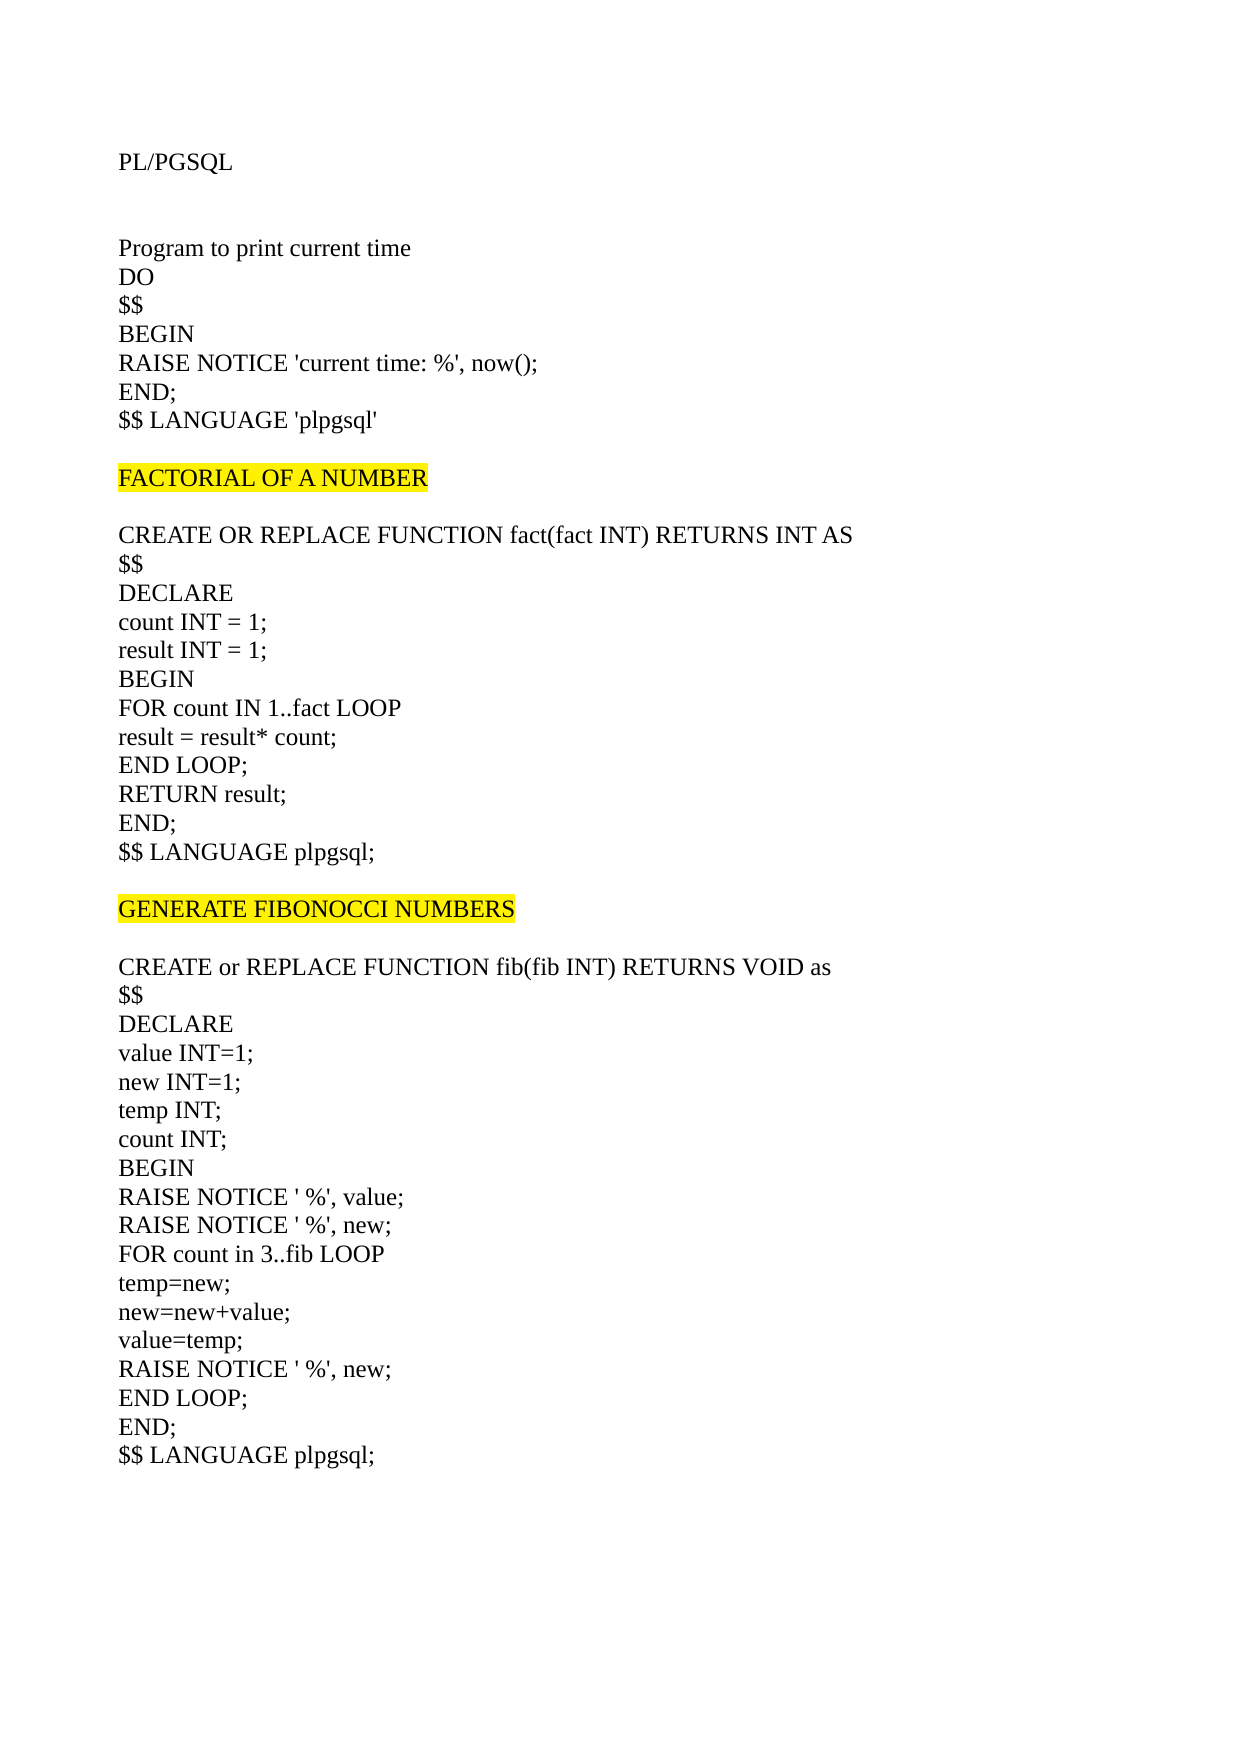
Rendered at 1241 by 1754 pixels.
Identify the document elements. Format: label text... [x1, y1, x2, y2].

text CREATE OR REPLACE FUNCTION fact(fact INT) RETURNS INT AS [118, 521, 1240, 549]
text result = result* count; [118, 722, 1240, 751]
text value INT=1; [118, 1038, 1240, 1067]
text result INT = 1; [118, 636, 1240, 664]
text new INT=1; [118, 1067, 1240, 1096]
text PL/PGSQL [118, 147, 1240, 176]
text DECLARE [118, 578, 1240, 607]
text Program to print current time [118, 233, 1240, 262]
text $$ [118, 291, 1240, 319]
text RAISE NOTICE ' %', new; [118, 1354, 1240, 1383]
text RETURN result; [118, 779, 1240, 808]
text $$ [118, 549, 1240, 578]
text count INT; [118, 1124, 1240, 1153]
text FACTORIAL OF A NUMBER [118, 463, 1240, 492]
text BEGIN [118, 319, 1240, 348]
text value=temp; [118, 1326, 1240, 1354]
text temp INT; [118, 1096, 1240, 1124]
text $$ LANGUAGE plpgsql; [118, 837, 1240, 866]
text END; [118, 1412, 1240, 1441]
text FOR count in 3..fib LOOP [118, 1239, 1240, 1268]
text new=new+value; [118, 1297, 1240, 1326]
text END LOOP; [118, 1383, 1240, 1412]
text GENERATE FIBONOCCI NUMBERS [118, 894, 1240, 923]
text RAISE NOTICE ' %', new; [118, 1211, 1240, 1239]
text END; [118, 377, 1240, 406]
text DO [118, 262, 1240, 291]
text END LOOP; [118, 751, 1240, 779]
text CREATE or REPLACE FUNCTION fib(fib INT) RETURNS VOID as [118, 952, 1240, 981]
text END; [118, 808, 1240, 837]
text count INT = 1; [118, 607, 1240, 636]
text RAISE NOTICE 'current time: %', now(); [118, 348, 1240, 377]
text $$ [118, 981, 1240, 1009]
text BEGIN [118, 664, 1240, 693]
text $$ LANGUAGE plpgsql; [118, 1441, 1240, 1469]
text BEGIN [118, 1153, 1240, 1182]
text FOR count IN 1..fact LOOP [118, 693, 1240, 722]
text temp=new; [118, 1268, 1240, 1297]
text DECLARE [118, 1009, 1240, 1038]
text RAISE NOTICE ' %', value; [118, 1182, 1240, 1211]
text $$ LANGUAGE 'plpgsql' [118, 406, 1240, 434]
